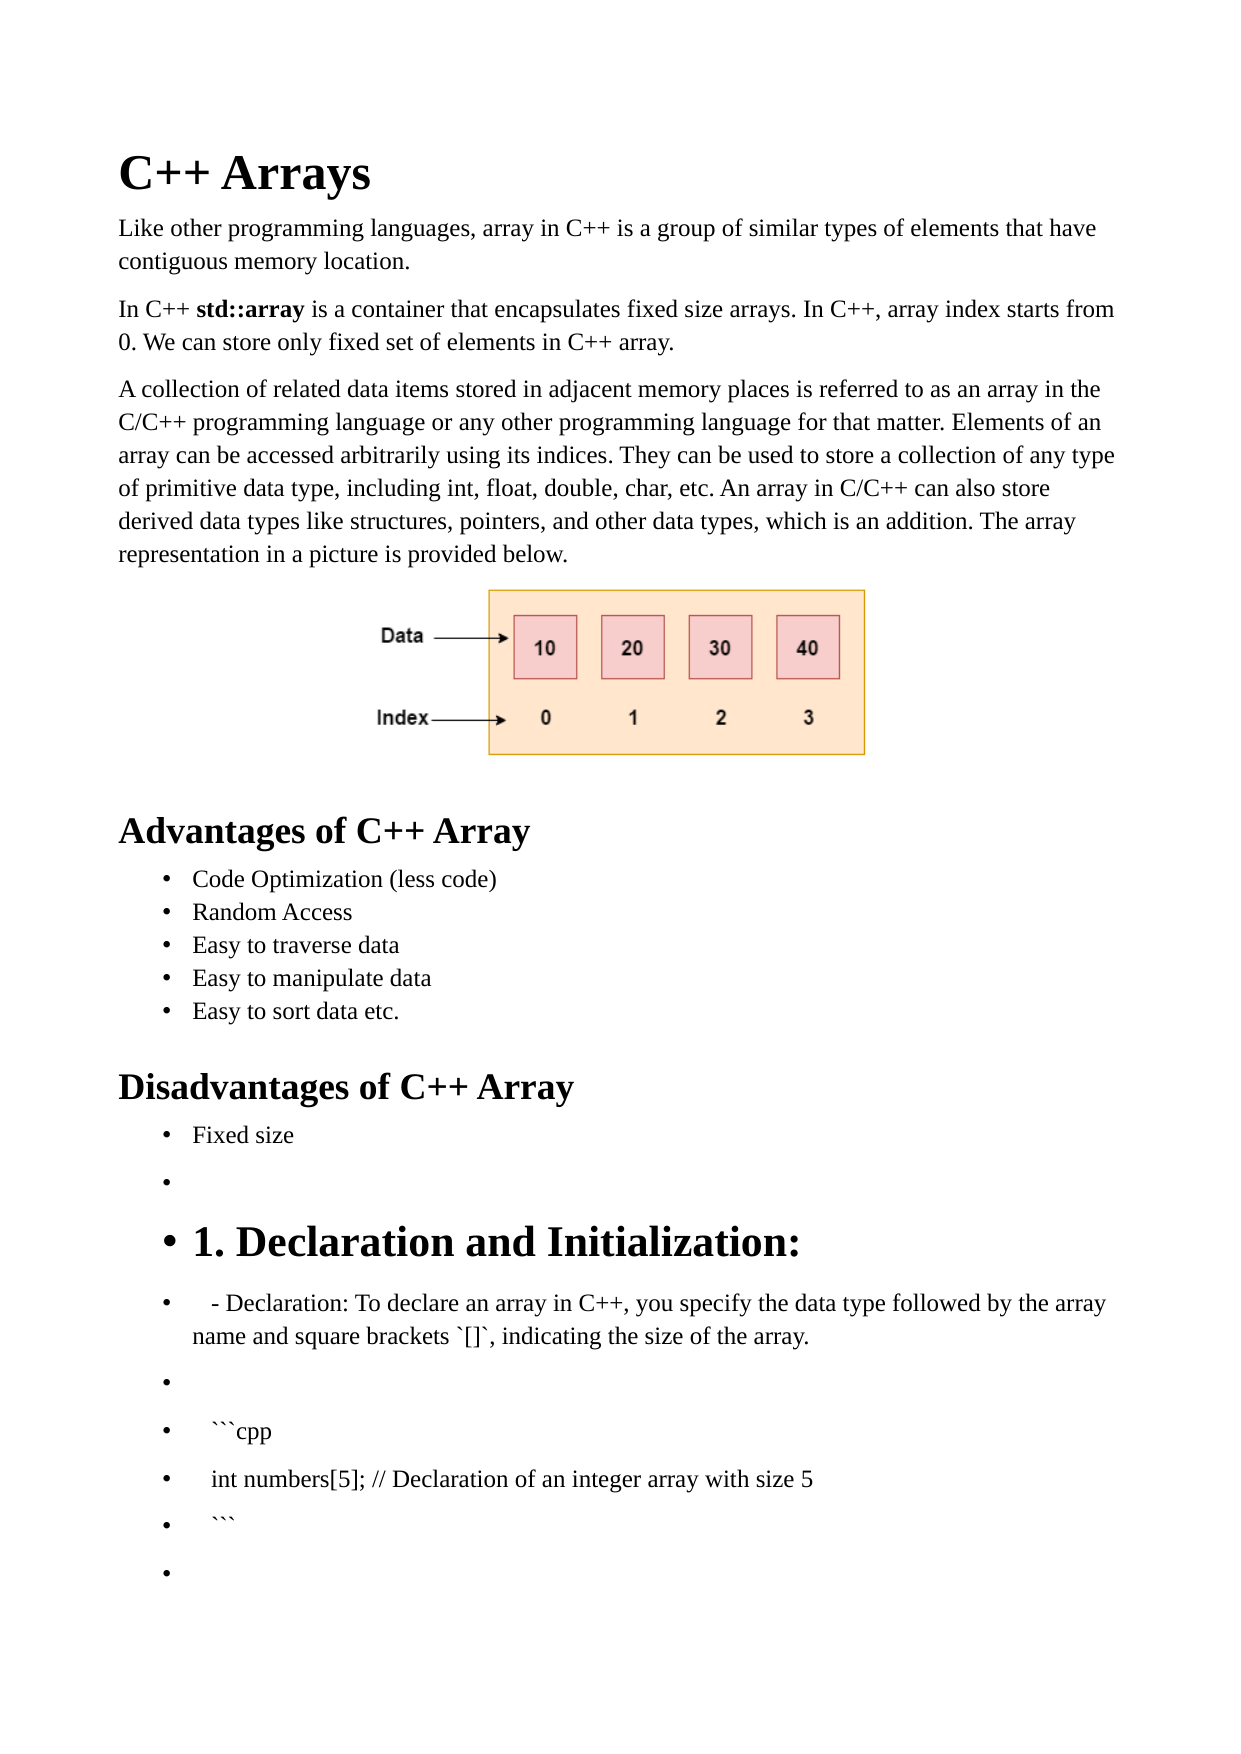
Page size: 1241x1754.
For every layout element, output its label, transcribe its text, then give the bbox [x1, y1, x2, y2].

text Like other programming languages, array in C++ is a group of similar types of elements that have contiguous memory location. [118, 213, 1122, 275]
subtitle Disadvantages of C++ Array [118, 1064, 1122, 1108]
list Random Access [162, 897, 1122, 926]
subtitle Advantages of C++ Array [118, 808, 1122, 852]
list Easy to manipulate data [162, 963, 1122, 992]
list 1. Declaration and Initialization: [162, 1215, 1122, 1266]
list Code Optimization (less code) [162, 864, 1122, 893]
picture [371, 587, 869, 759]
list Easy to sort data etc. [162, 996, 1122, 1025]
list Easy to traverse data [162, 930, 1122, 959]
text A collection of related data items stored in adjacent memory places is referred to as an array in the C/C++ programming language or any other programming language for that matter. Elements of an array can be accessed arbitrarily using its indices. They can be used to store a collection of any type of primitive data type, including int, float, double, char, etc. An array in C/C++ can also store derived data types like structures, pointers, and other data types, which is an addition. The array representation in a picture is provided below. [118, 374, 1122, 568]
text In C++ std::array is a container that encapsulates fixed size arrays. In C++, array index starts from 0. We can store only fixed set of elements in C++ array. [118, 294, 1122, 356]
subtitle C++ Arrays [118, 143, 1122, 201]
list ``` [162, 1511, 1122, 1540]
list Fixed size [162, 1120, 1122, 1149]
list - Declaration: To declare an array in C++, you specify the data type followed by the array name and square brackets `[]`, indicating the size of the array. [162, 1288, 1122, 1349]
list int numbers[5]; // Declaration of an integer array with size 5 [162, 1464, 1122, 1492]
list ```cpp [162, 1416, 1122, 1445]
